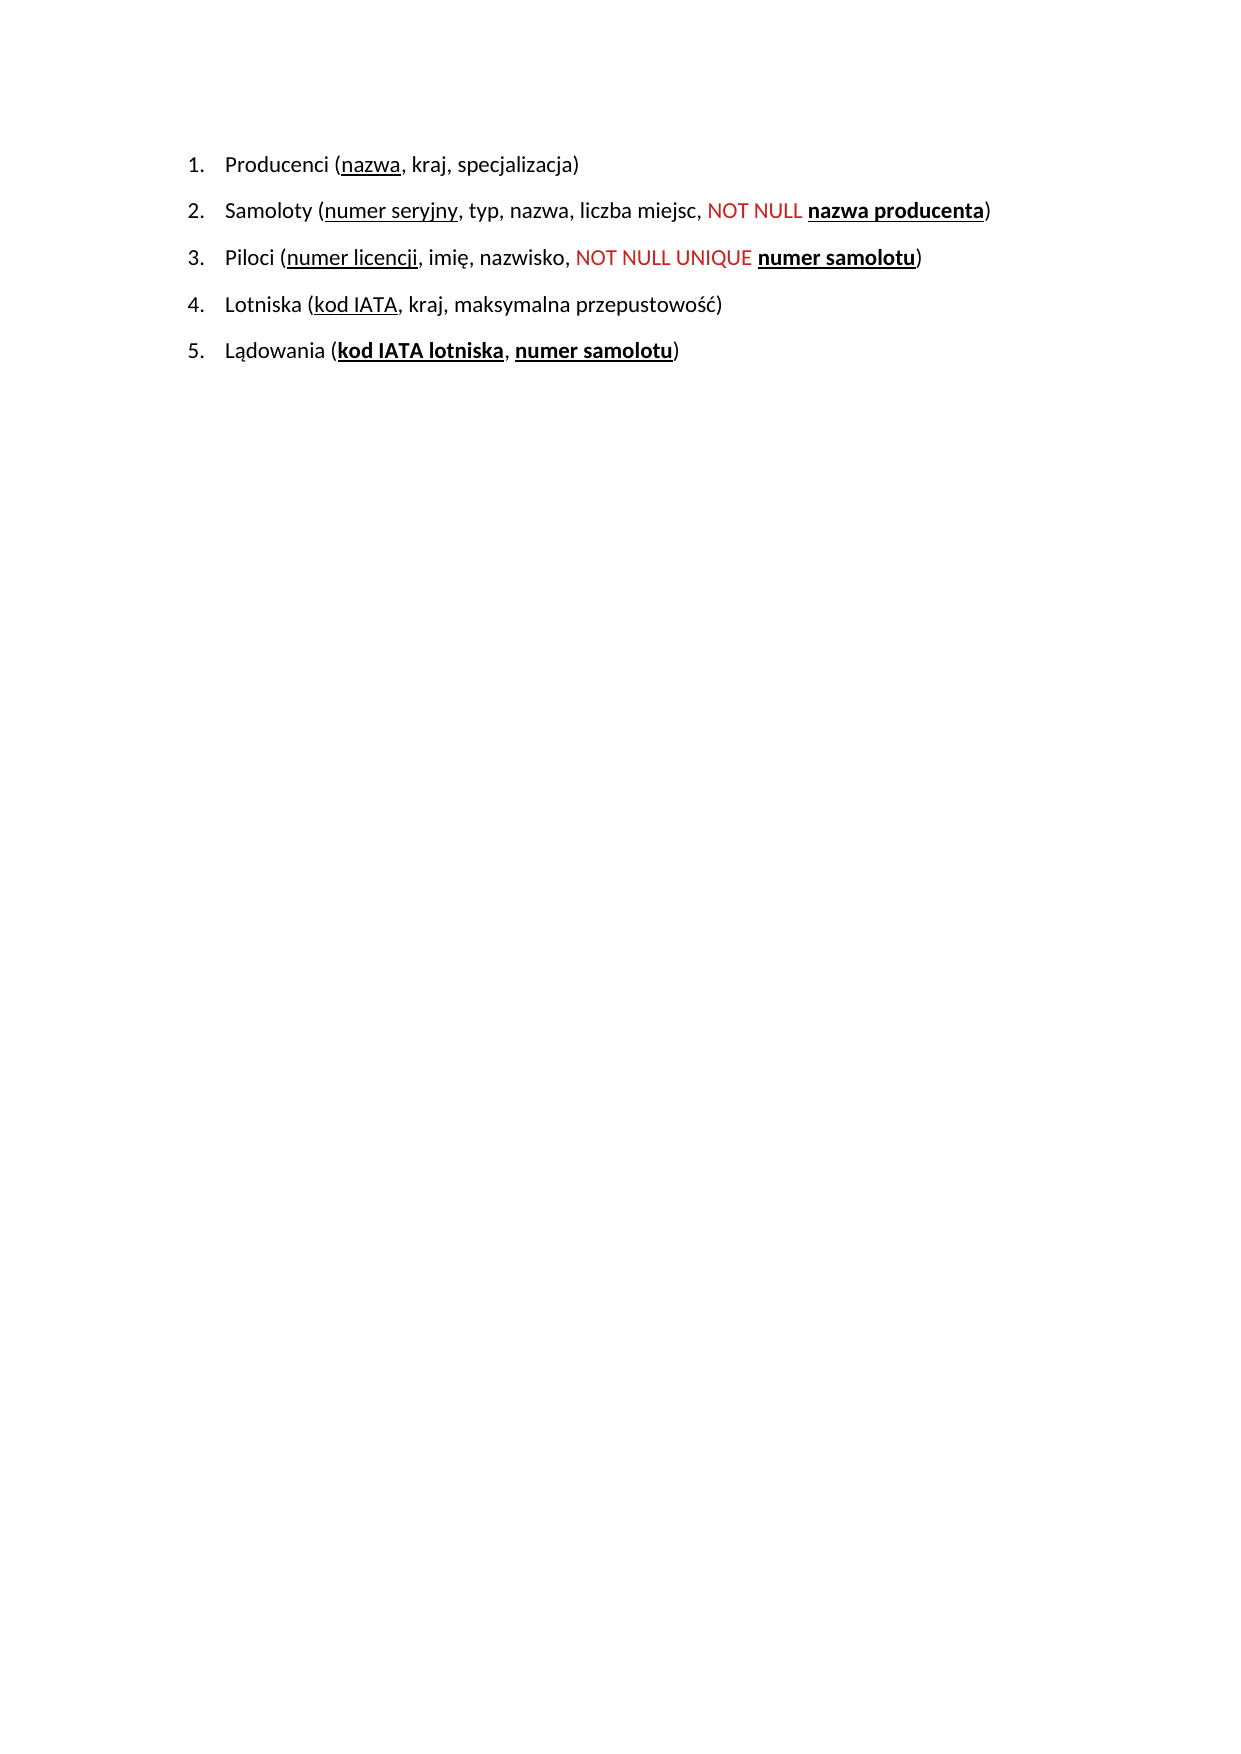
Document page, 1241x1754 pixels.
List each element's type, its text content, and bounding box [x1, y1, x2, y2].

list Piloci (numer licencji, imię, nazwisko, NOT NULL UNIQUE numer samolotu) [187, 243, 1090, 271]
list Lądowania (kod IATA lotniska, numer samolotu) [187, 336, 1090, 364]
list Producenci (nazwa, kraj, specjalizacja) [187, 150, 1090, 178]
list Samoloty (numer seryjny, typ, nazwa, liczba miejsc, NOT NULL nazwa producenta) [187, 197, 1090, 224]
list Lotniska (kod IATA, kraj, maksymalna przepustowość) [187, 290, 1090, 318]
